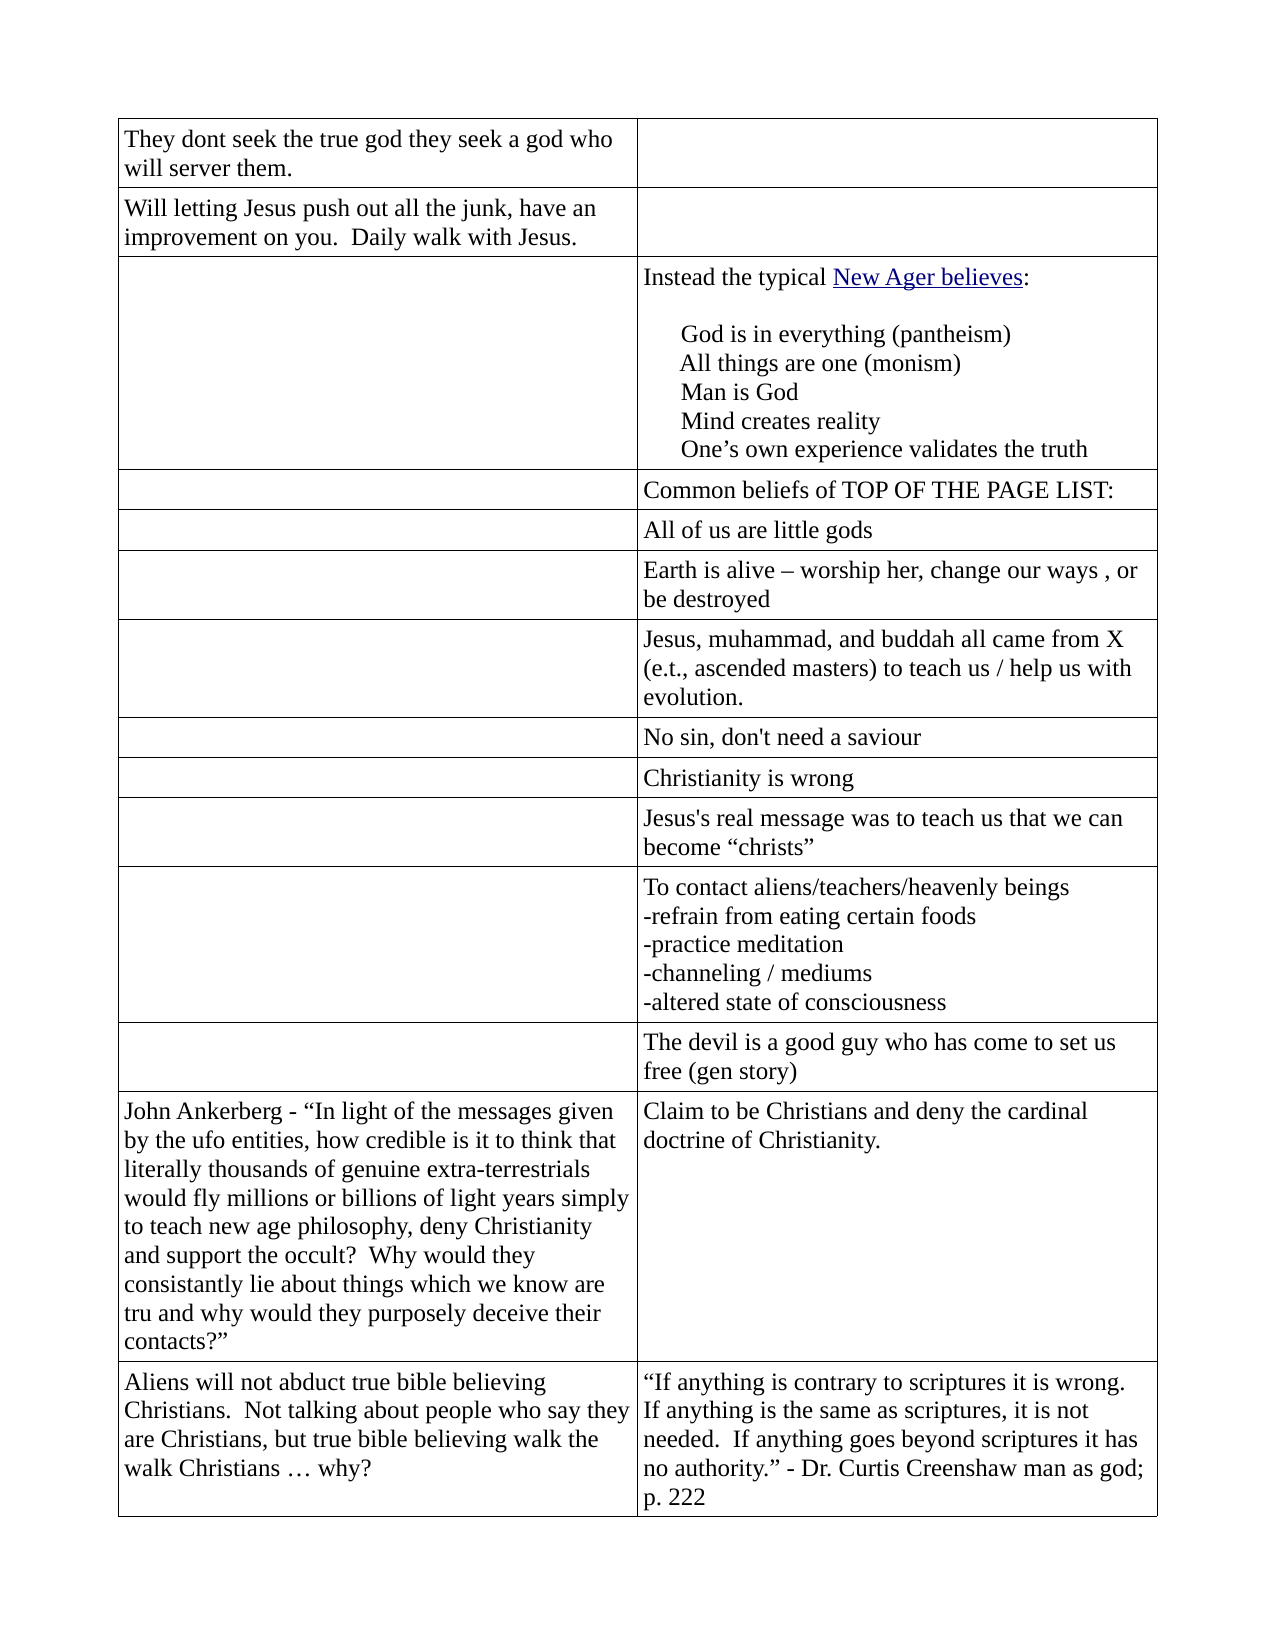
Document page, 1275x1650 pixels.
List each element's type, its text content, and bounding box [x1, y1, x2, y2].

table_cell [638, 119, 1157, 187]
table_cell Aliens will not abduct true bible believing Christians. Not talking about people who say they are Christians, but true bible believing walk the walk Christians … why? [119, 1362, 637, 1516]
table_cell [119, 758, 637, 797]
table_cell All of us are little gods [638, 510, 1157, 550]
table_cell [119, 718, 637, 757]
table_cell Earth is alive – worship her, change our ways , or be destroyed [638, 551, 1157, 619]
table_cell Christianity is wrong [638, 758, 1157, 797]
table_cell They dont seek the true god they seek a god who will server them. [119, 119, 637, 187]
table_cell To contact aliens/teachers/heavenly beings -refrain from eating certain foods -practice meditation -channeling / mediums -altered state of consciousness [638, 867, 1157, 1022]
table_cell [119, 867, 637, 1022]
table_cell Instead the typical New Ager believes: God is in everything (pantheism) All things are one (monism) Man is God Mind creates reality One’s own experience validates the truth [638, 257, 1157, 469]
table_cell John Ankerberg - “In light of the messages given by the ufo entities, how credible is it to think that literally thousands of genuine extra-terrestrials would fly millions or billions of light years simply to teach new age philosophy, deny Christianity and support the occult? Why would they consistantly lie about things which we know are tru and why would they purposely deceive their contacts?” [119, 1092, 637, 1361]
table_cell [119, 1023, 637, 1091]
table_cell [119, 620, 637, 717]
table_cell [119, 257, 637, 469]
table_cell Jesus's real message was to teach us that we can become “christs” [638, 798, 1157, 866]
table_cell [119, 551, 637, 619]
table_cell Claim to be Christians and deny the cardinal doctrine of Christianity. [638, 1092, 1157, 1361]
table_cell [638, 188, 1157, 256]
table_cell No sin, don't need a saviour [638, 718, 1157, 757]
table_cell Will letting Jesus push out all the junk, have an improvement on you. Daily walk with Jesus. [119, 188, 637, 256]
table_cell [119, 510, 637, 550]
table_cell “If anything is contrary to scriptures it is wrong. If anything is the same as scriptures, it is not needed. If anything goes beyond scriptures it has no authority.” - Dr. Curtis Creenshaw man as god; p. 222 [638, 1362, 1157, 1516]
table_cell Common beliefs of TOP OF THE PAGE LIST: [638, 470, 1157, 509]
table_cell The devil is a good guy who has come to set us free (gen story) [638, 1023, 1157, 1091]
table_cell [119, 798, 637, 866]
table_cell [119, 470, 637, 509]
table_cell Jesus, muhammad, and buddah all came from X (e.t., ascended masters) to teach us / help us with evolution. [638, 620, 1157, 717]
